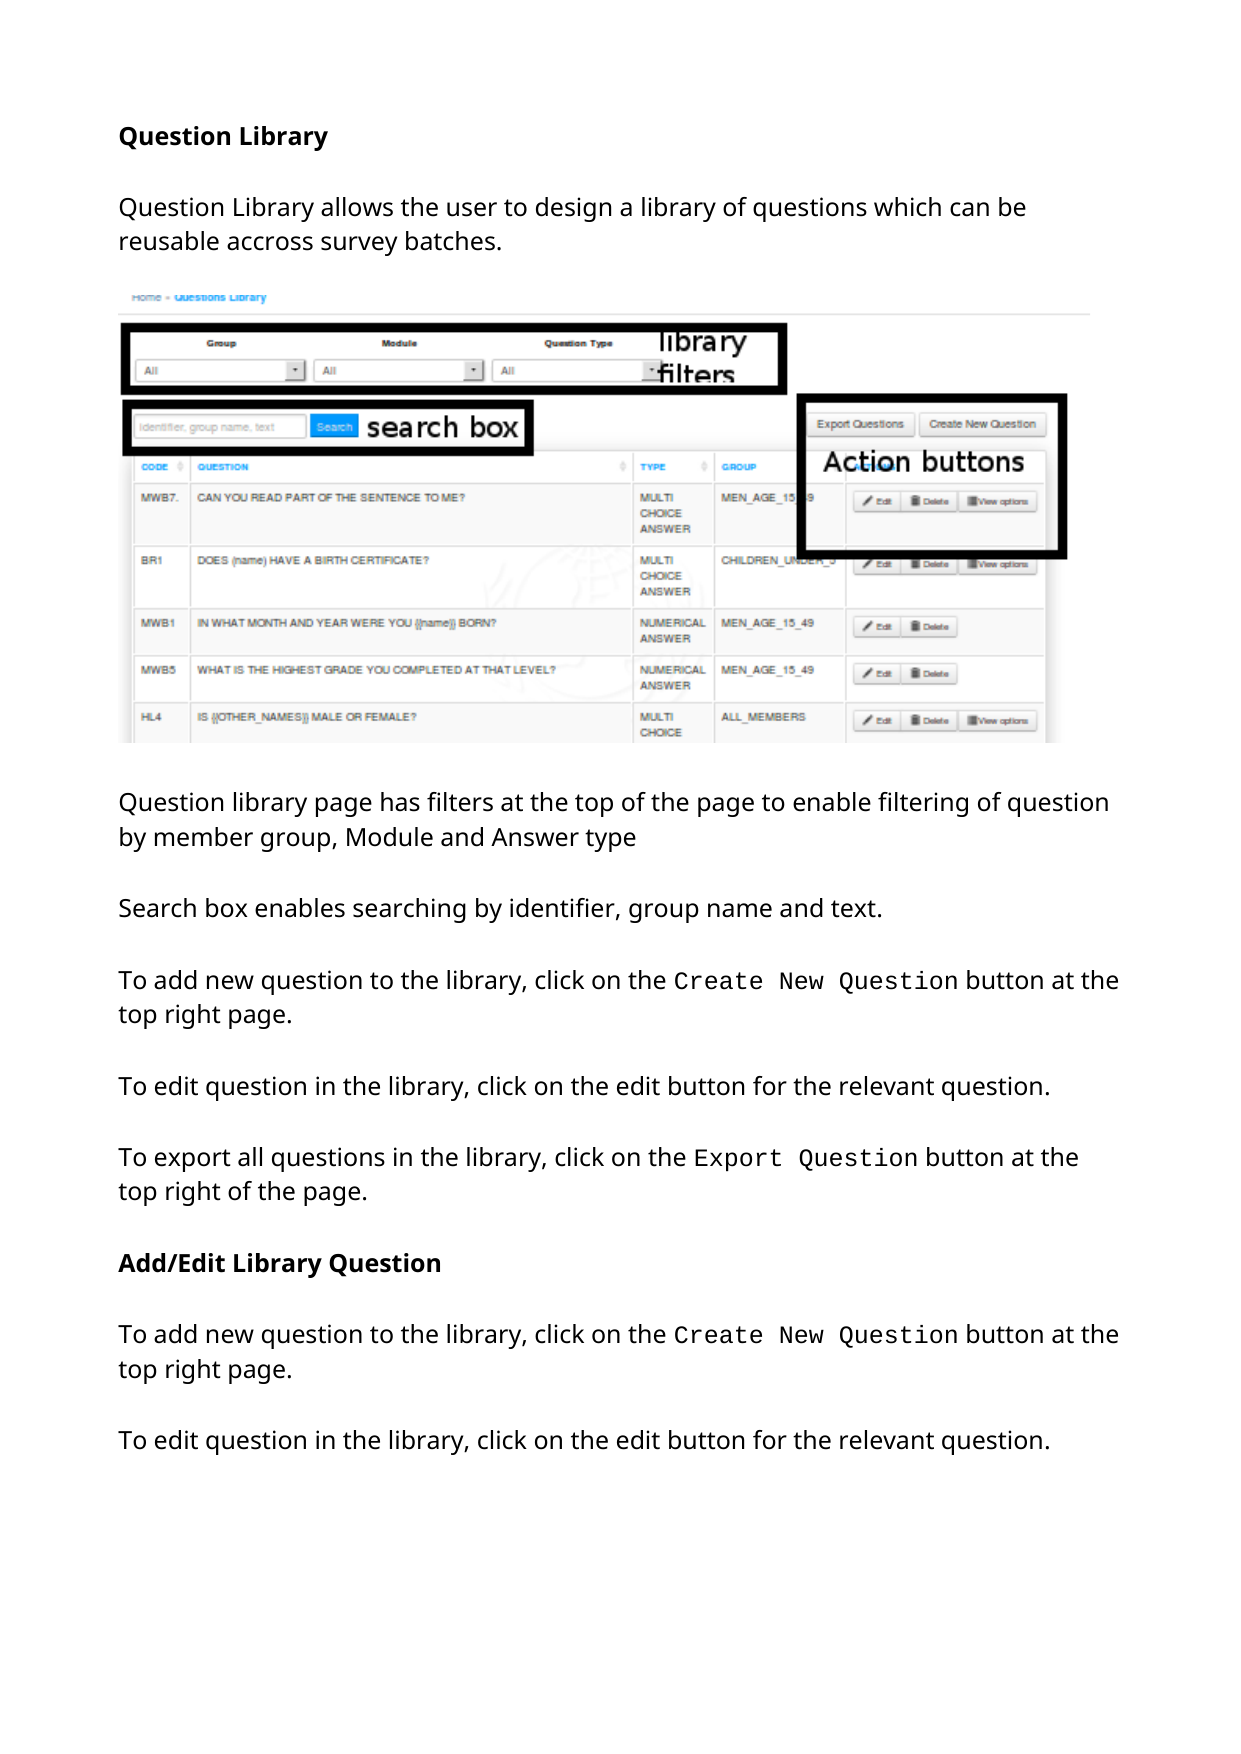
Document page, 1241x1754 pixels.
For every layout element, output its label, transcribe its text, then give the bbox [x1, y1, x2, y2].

text Question Library allows the user to design a library of questions which can be reusable accross survey batches. [118, 190, 1122, 258]
text Add/Edit Library Question [118, 1246, 1122, 1279]
text Question library page has filters at the top of the page to enable filtering of question by member group, Module and Answer type [118, 785, 1122, 853]
text Question Library [118, 118, 1122, 152]
text Search box enables searching by identifier, group name and text. [118, 891, 1122, 925]
text To edit question in the library, click on the edit button for the relevant question. [118, 1068, 1122, 1102]
text To export all questions in the library, click on the Export Question button at the top right of the page. [118, 1140, 1122, 1208]
text To add new question to the library, click on the Create New Question button at the top right page. [118, 962, 1122, 1031]
text To add new question to the library, click on the Create New Question button at the top right page. [118, 1317, 1122, 1385]
text To edit question in the library, click on the edit button for the relevant question. [118, 1423, 1122, 1457]
